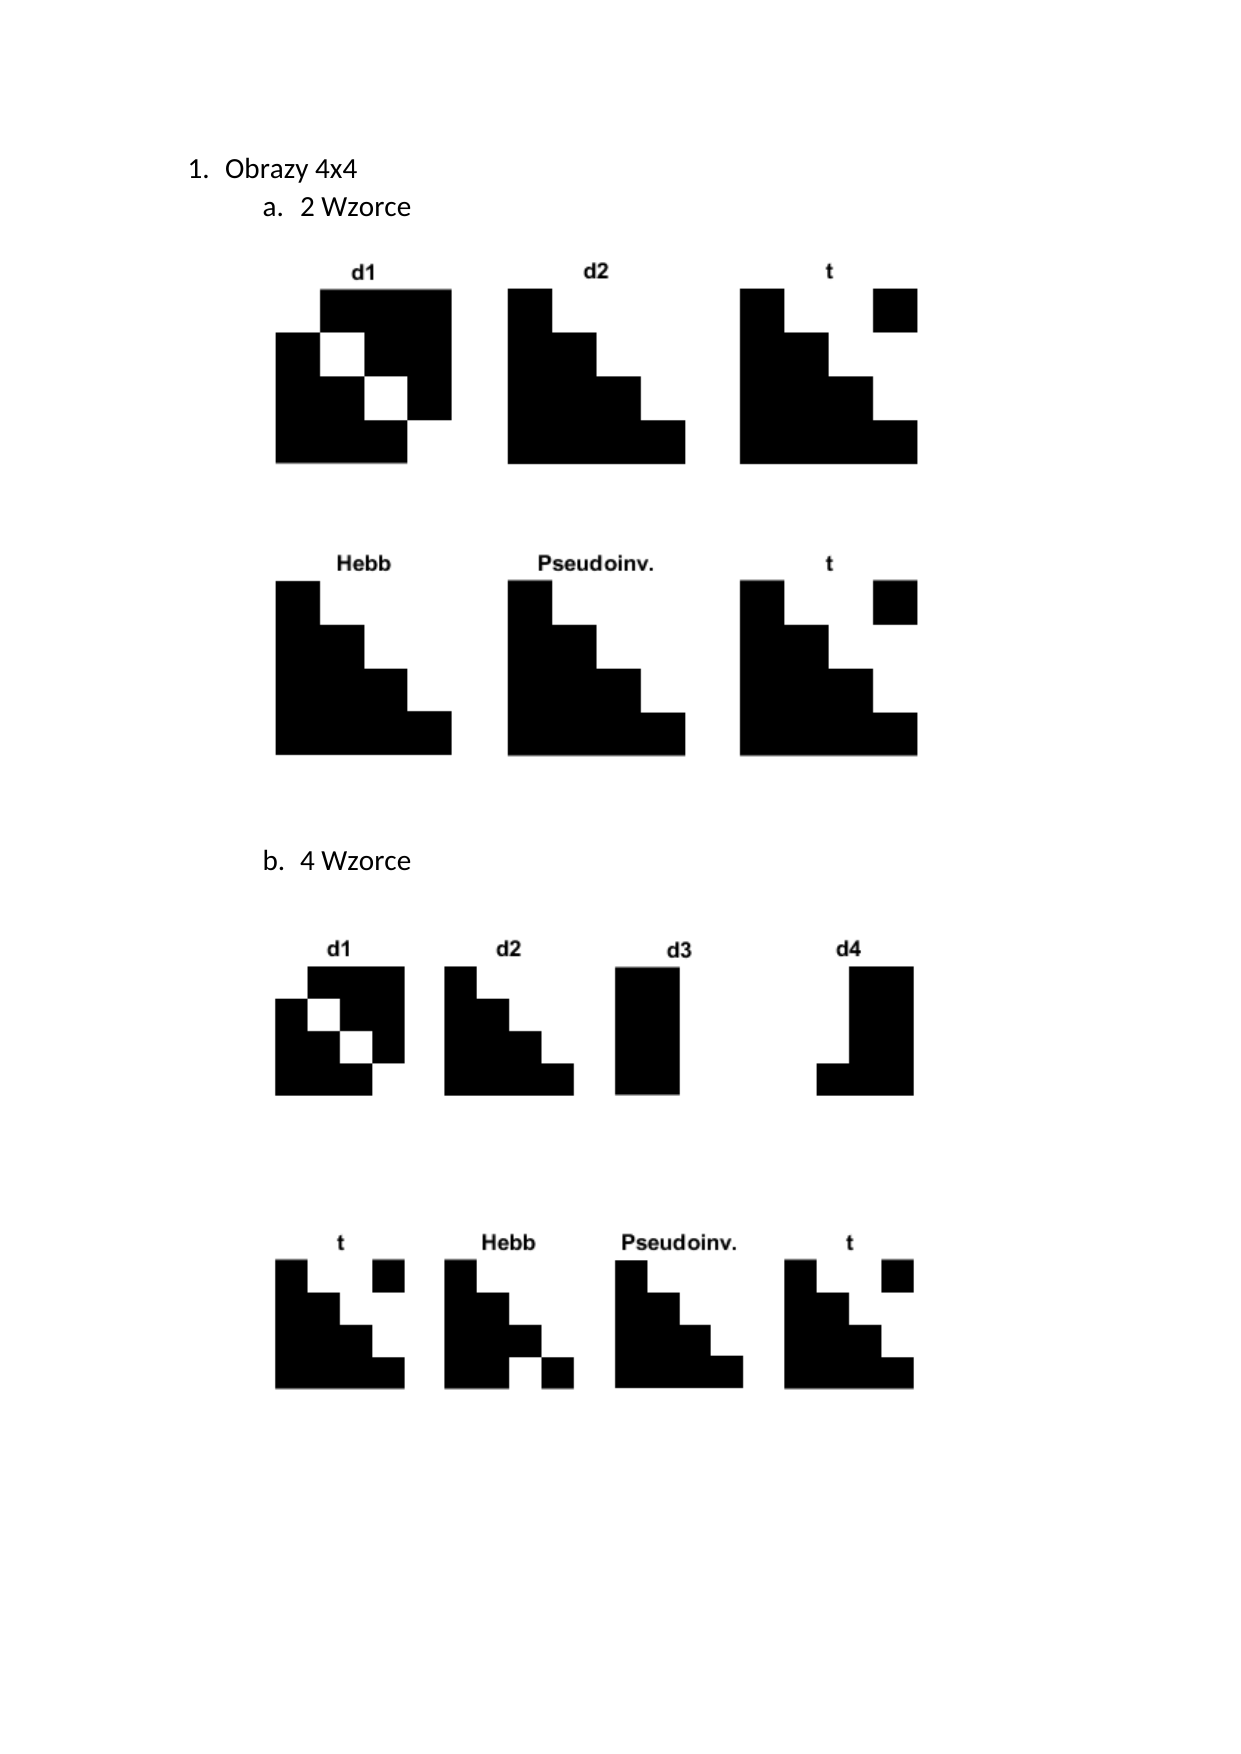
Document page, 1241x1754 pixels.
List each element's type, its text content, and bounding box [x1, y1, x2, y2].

list 4 Wzorce [262, 842, 1090, 877]
picture [168, 226, 996, 840]
list 2 Wzorce [262, 188, 1090, 224]
picture [168, 880, 992, 1497]
list Obrazy 4x4 [187, 150, 1090, 186]
